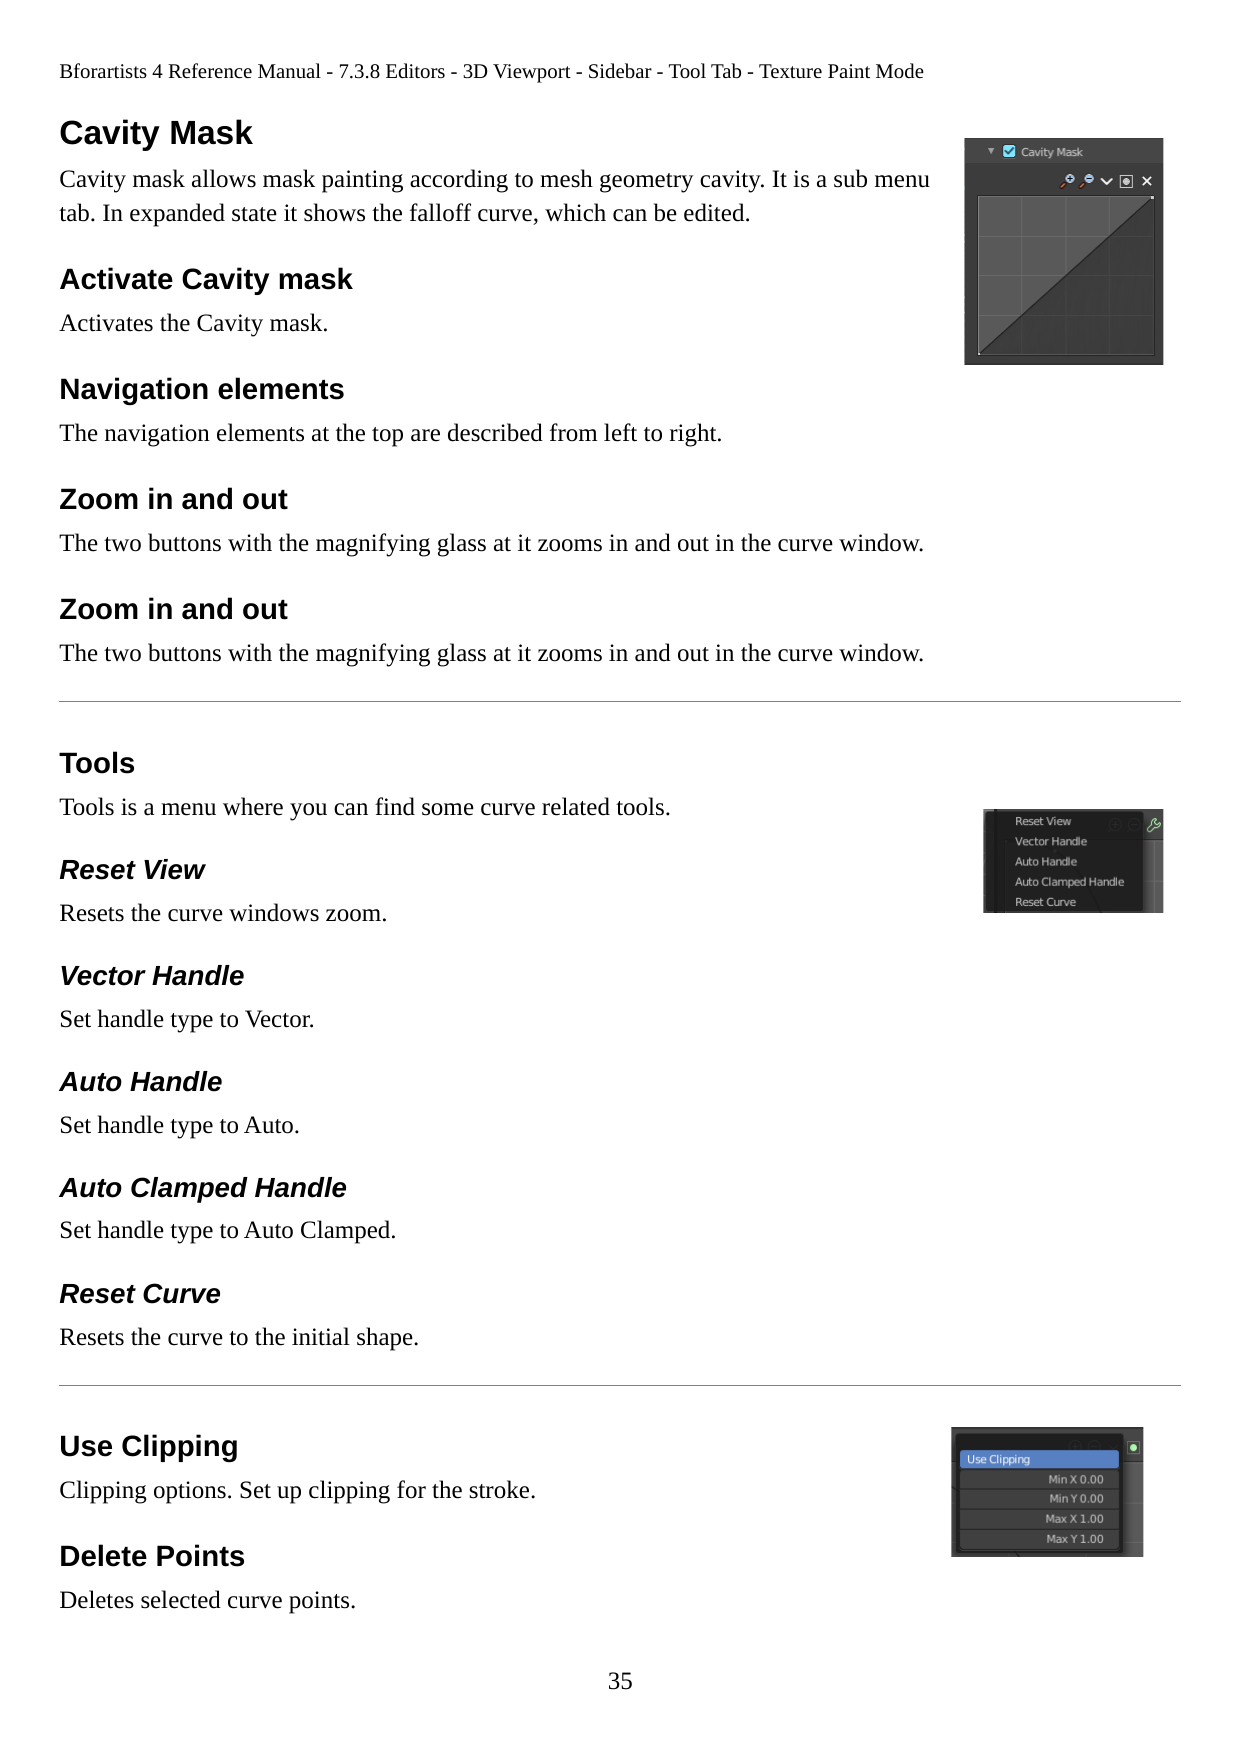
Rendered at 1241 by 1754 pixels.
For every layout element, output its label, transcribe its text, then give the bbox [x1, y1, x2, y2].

subtitle [1144, 1429, 1181, 1463]
picture [951, 1427, 1144, 1557]
text [1144, 1476, 1181, 1504]
text Set handle type to Auto Clamped. [59, 1216, 1181, 1244]
text Clipping options. Set up clipping for the stroke. [59, 1476, 951, 1504]
subtitle Auto Clamped Handle [59, 1171, 1181, 1203]
subtitle Zoom in and out [59, 592, 1181, 625]
text The two buttons with the magnifying glass at it zooms in and out in the curve window. [59, 528, 1181, 557]
subtitle Reset View [59, 853, 983, 885]
picture [983, 809, 1164, 913]
subtitle Activate Cavity mask [59, 262, 964, 296]
text Resets the curve to the initial shape. [59, 1322, 1181, 1350]
text Set handle type to Auto. [59, 1110, 1181, 1138]
subtitle Vector Handle [59, 959, 1181, 991]
subtitle Auto Handle [59, 1065, 1181, 1097]
subtitle Use Clipping [59, 1429, 951, 1463]
text The navigation elements at the top are described from left to right. [59, 418, 1181, 447]
text Cavity mask allows mask painting according to mesh geometry cavity. It is a sub menu tab. In expanded state it shows the falloff curve, which can be edited. [59, 164, 964, 227]
text Resets the curve windows zoom. [59, 898, 1181, 927]
subtitle [1164, 262, 1181, 296]
subtitle Reset Curve [59, 1277, 1181, 1309]
text Activates the Cavity mask. [59, 308, 964, 337]
text Tools is a menu where you can find some curve related tools. [59, 792, 1181, 821]
picture [964, 138, 1164, 365]
text Deletes selected curve points. [59, 1586, 1181, 1614]
text The two buttons with the magnifying glass at it zooms in and out in the curve window. [59, 638, 1181, 667]
subtitle Navigation elements [59, 372, 1181, 406]
text Set handle type to Vector. [59, 1004, 1181, 1032]
subtitle Cavity Mask [59, 113, 1181, 151]
subtitle Zoom in and out [59, 482, 1181, 515]
subtitle Tools [59, 746, 1181, 779]
subtitle [1164, 853, 1181, 885]
subtitle Delete Points [59, 1539, 1181, 1573]
